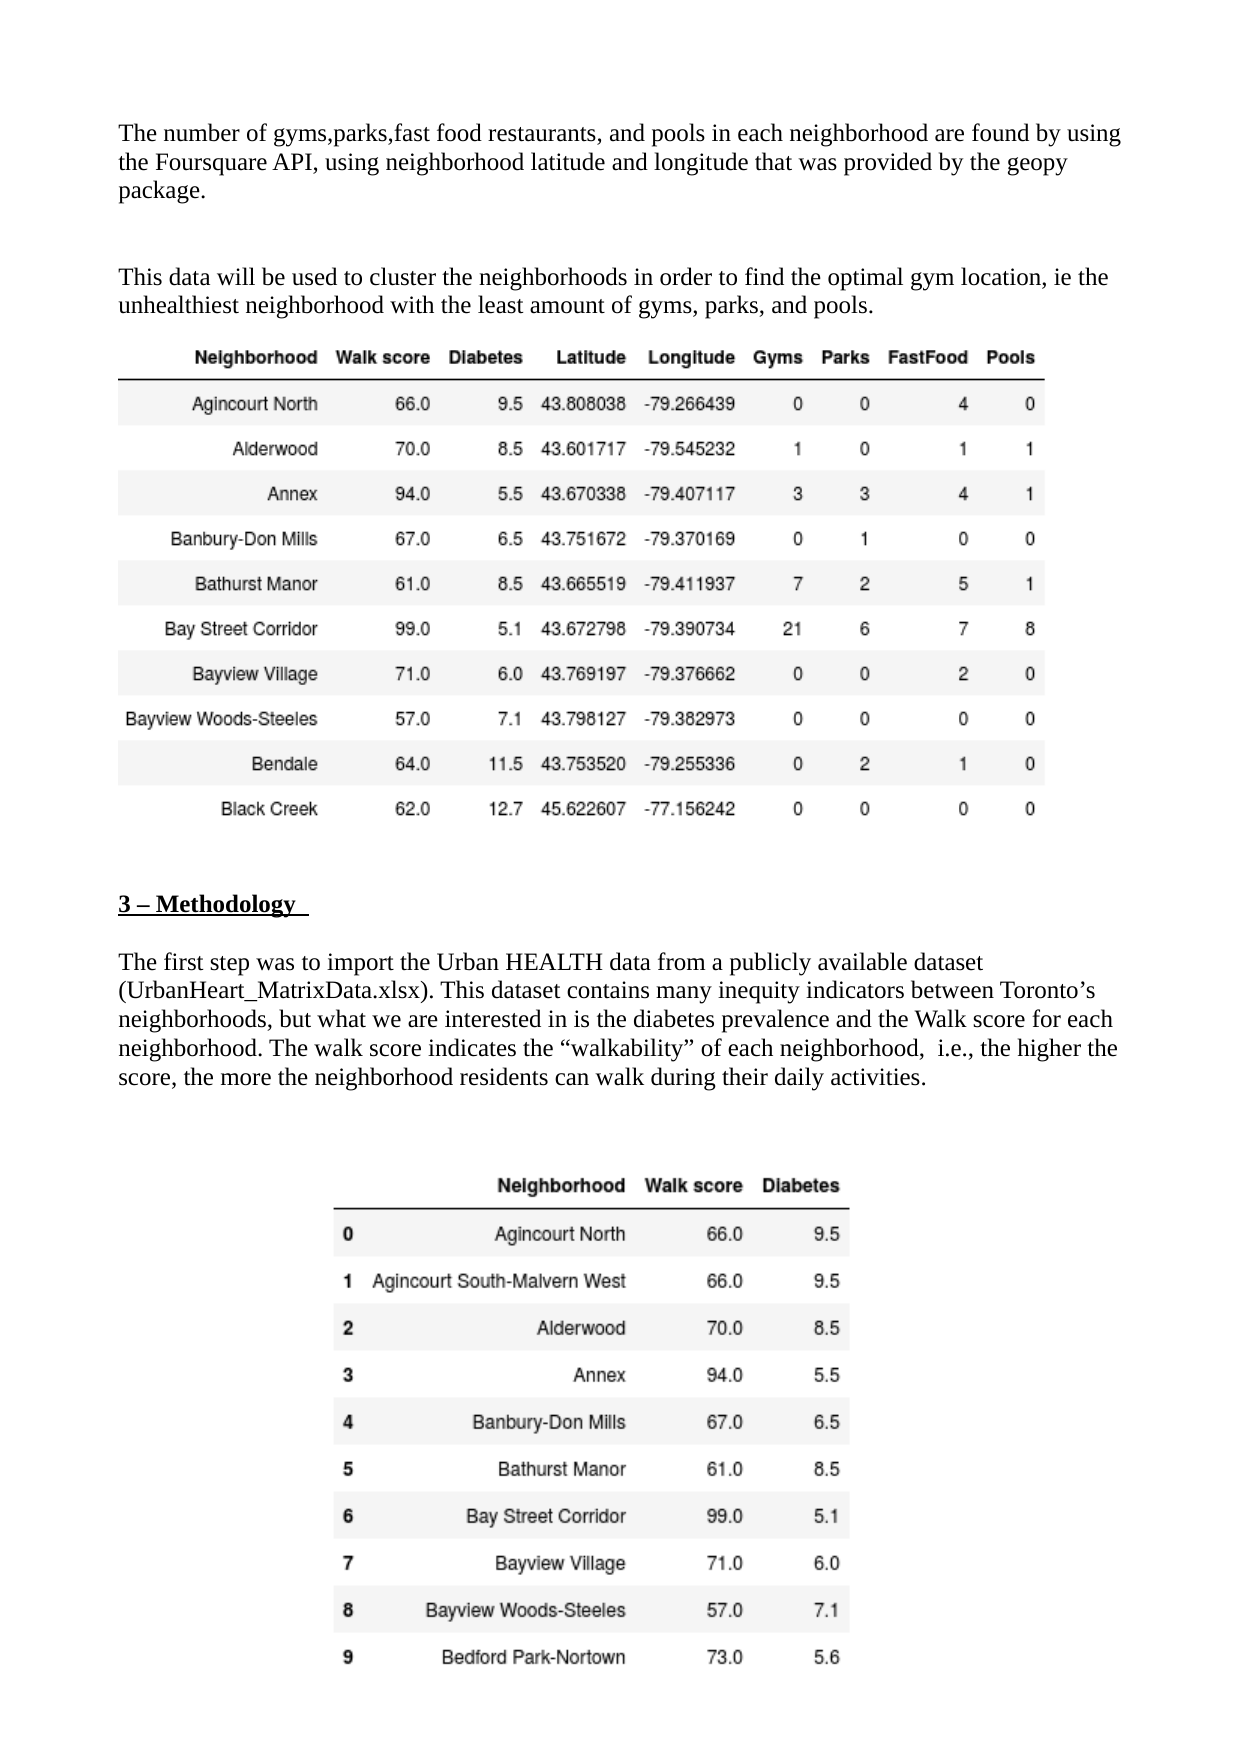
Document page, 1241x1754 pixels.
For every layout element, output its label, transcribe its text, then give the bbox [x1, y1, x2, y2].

text This data will be used to cluster the neighborhoods in order to find the optimal gym location, ie the unhealthiest neighborhood with the least amount of gyms, parks, and pools. [118, 262, 1122, 319]
picture [118, 319, 1123, 832]
text The number of gyms,parks,fast food restaurants, and pools in each neighborhood are found by using the Foursquare API, using neighborhood latitude and longitude that was provided by the geopy package. [118, 118, 1122, 204]
text 3 – Methodology [118, 889, 1122, 918]
picture [323, 1148, 917, 1694]
text The first step was to import the Urban HEALTH data from a publicly available dataset (UrbanHeart_MatrixData.xlsx). This dataset contains many inequity indicators between Toronto’s neighborhoods, but what we are interested in is the diabetes prevalence and the Walk score for each neighborhood. The walk score indicates the “walkability” of each neighborhood, i.e., the higher the score, the more the neighborhood residents can walk during their daily activities. [118, 947, 1122, 1091]
